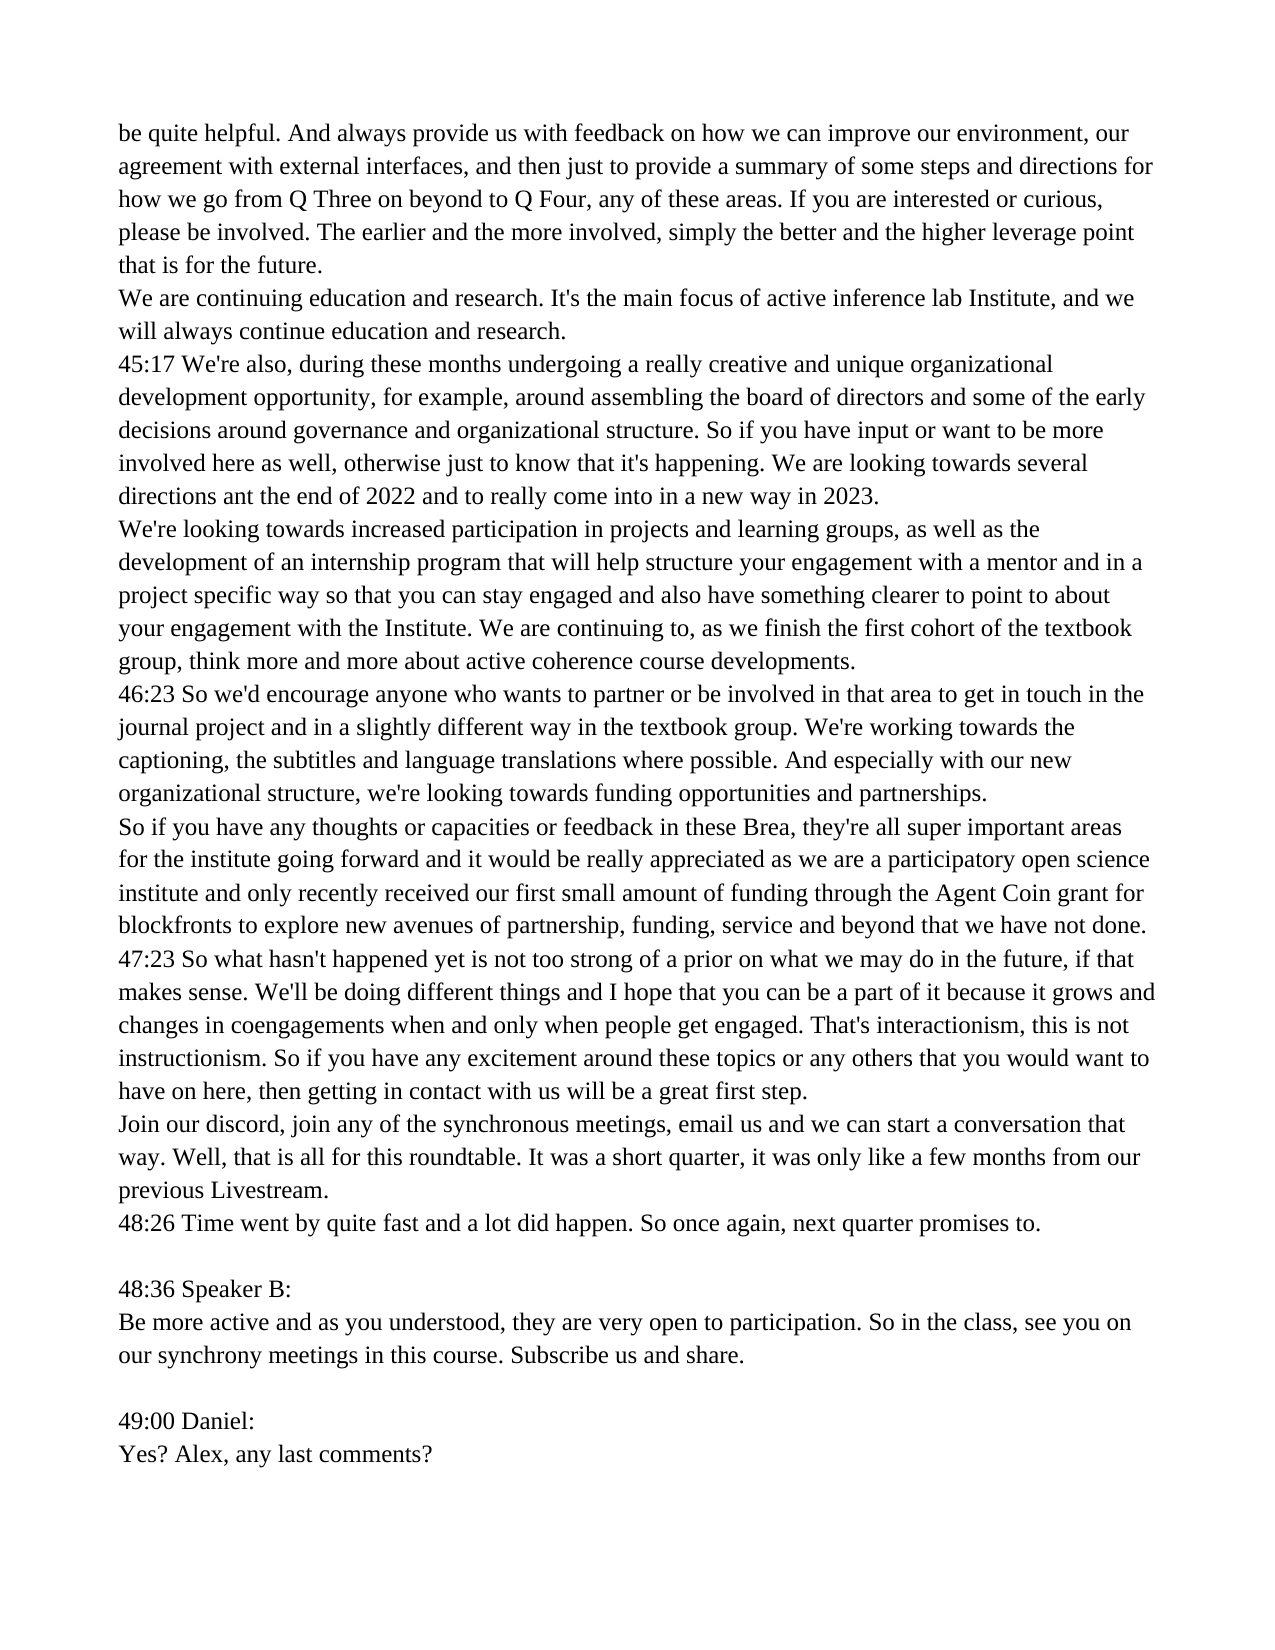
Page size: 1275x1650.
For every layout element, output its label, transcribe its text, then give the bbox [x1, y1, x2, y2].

text Join our discord, join any of the synchronous meetings, email us and we can start a conversation that way. Well, that is all for this roundtable. It was a short quarter, it was only like a few months from our previous Livestream. [118, 1109, 1157, 1203]
text Yes? Alex, any last comments? [118, 1439, 1157, 1468]
text 46:23 So we'd encourage anyone who wants to partner or be involved in that area to get in touch in the journal project and in a slightly different way in the textbook group. We're working towards the captioning, the subtitles and language translations where possible. And especially with our new organizational structure, we're looking towards funding opportunities and partnerships. [118, 679, 1157, 807]
text 48:26 Time went by quite fast and a lot did happen. So once again, next quarter promises to. [118, 1208, 1157, 1237]
text 45:17 We're also, during these months undergoing a really creative and unique organizational development opportunity, for example, around assembling the board of directors and some of the early decisions around governance and organizational structure. So if you have input or want to be more involved here as well, otherwise just to know that it's happening. We are looking towards several directions ant the end of 2022 and to really come into in a new way in 2023. [118, 349, 1157, 510]
text We're looking towards increased participation in projects and learning groups, as well as the development of an internship program that will help structure your engagement with a mentor and in a project specific way so that you can stay engaged and also have something clearer to point to about your engagement with the Institute. We are continuing to, as we finish the first cohort of the textbook group, think more and more about active coherence course developments. [118, 514, 1157, 675]
text Be more active and as you understood, they are very open to participation. So in the class, see you on our synchrony meetings in this course. Subscribe us and share. [118, 1307, 1157, 1369]
text We are continuing education and research. It's the main focus of active inference lab Institute, and we will always continue education and research. [118, 283, 1157, 345]
text be quite helpful. And always provide us with feedback on how we can improve our environment, our agreement with external interfaces, and then just to provide a summary of some steps and directions for how we go from Q Three on beyond to Q Four, any of these areas. If you are interested or curious, please be involved. The earlier and the more involved, simply the better and the higher leverage point that is for the future. [118, 118, 1157, 279]
text So if you have any thoughts or capacities or feedback in these Brea, they're all super important areas for the institute going forward and it would be really appreciated as we are a participatory open science institute and only recently received our first small amount of funding through the Agent Coin grant for blockfronts to explore new avenues of partnership, funding, service and beyond that we have not done. [118, 812, 1157, 939]
text 48:36 Speaker B: [118, 1274, 1157, 1303]
text 49:00 Daniel: [118, 1406, 1157, 1435]
text 47:23 So what hasn't happened yet is not too strong of a prior on what we may do in the future, if that makes sense. We'll be doing different things and I hope that you can be a part of it because it grows and changes in coengagements when and only when people get engaged. That's interactionism, this is not instructionism. So if you have any excitement around these topics or any others that you would want to have on here, then getting in contact with us will be a great first step. [118, 944, 1157, 1104]
